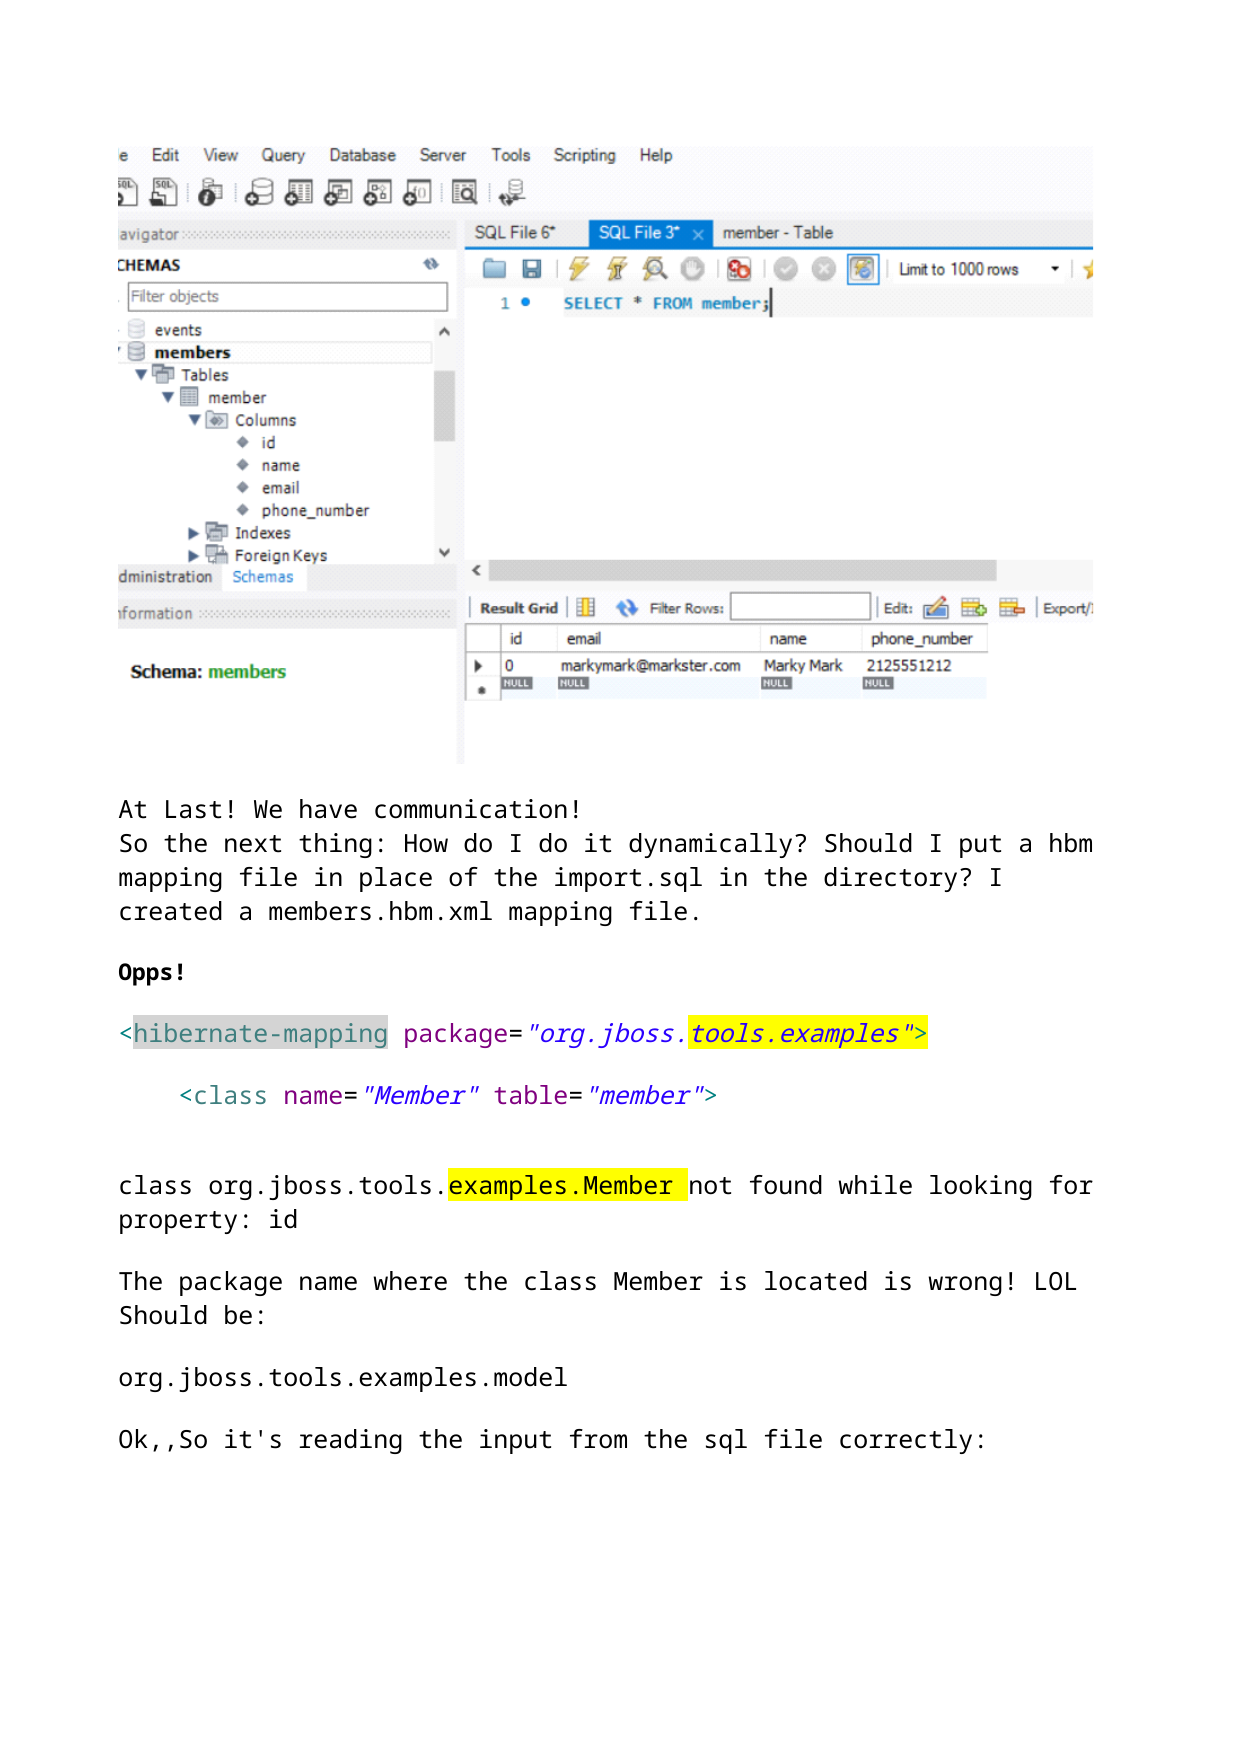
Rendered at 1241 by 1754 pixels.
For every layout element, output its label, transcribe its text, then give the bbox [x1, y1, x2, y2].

text So the next thing: How do I do it dynamically? Should I put a hbm mapping file in place of the import.sql in the directory? I created a members.hbm.xml mapping file. [118, 826, 1122, 928]
text <hibernate-mapping package="org.jboss.tools.examples"> [118, 1015, 1122, 1049]
text Opps! [118, 956, 1122, 987]
text Ok,,So it's reading the input from the sql file correctly: [118, 1422, 1122, 1456]
text org.jboss.tools.examples.model [118, 1360, 1122, 1394]
text class org.jboss.tools.examples.Member not found while looking for property: id [118, 1167, 1122, 1236]
text <class name="Member" table="member"> [118, 1077, 1122, 1111]
text The package name where the class Member is located is wrong! LOL Should be: [118, 1263, 1122, 1332]
text At Last! We have communication! [118, 792, 1122, 826]
